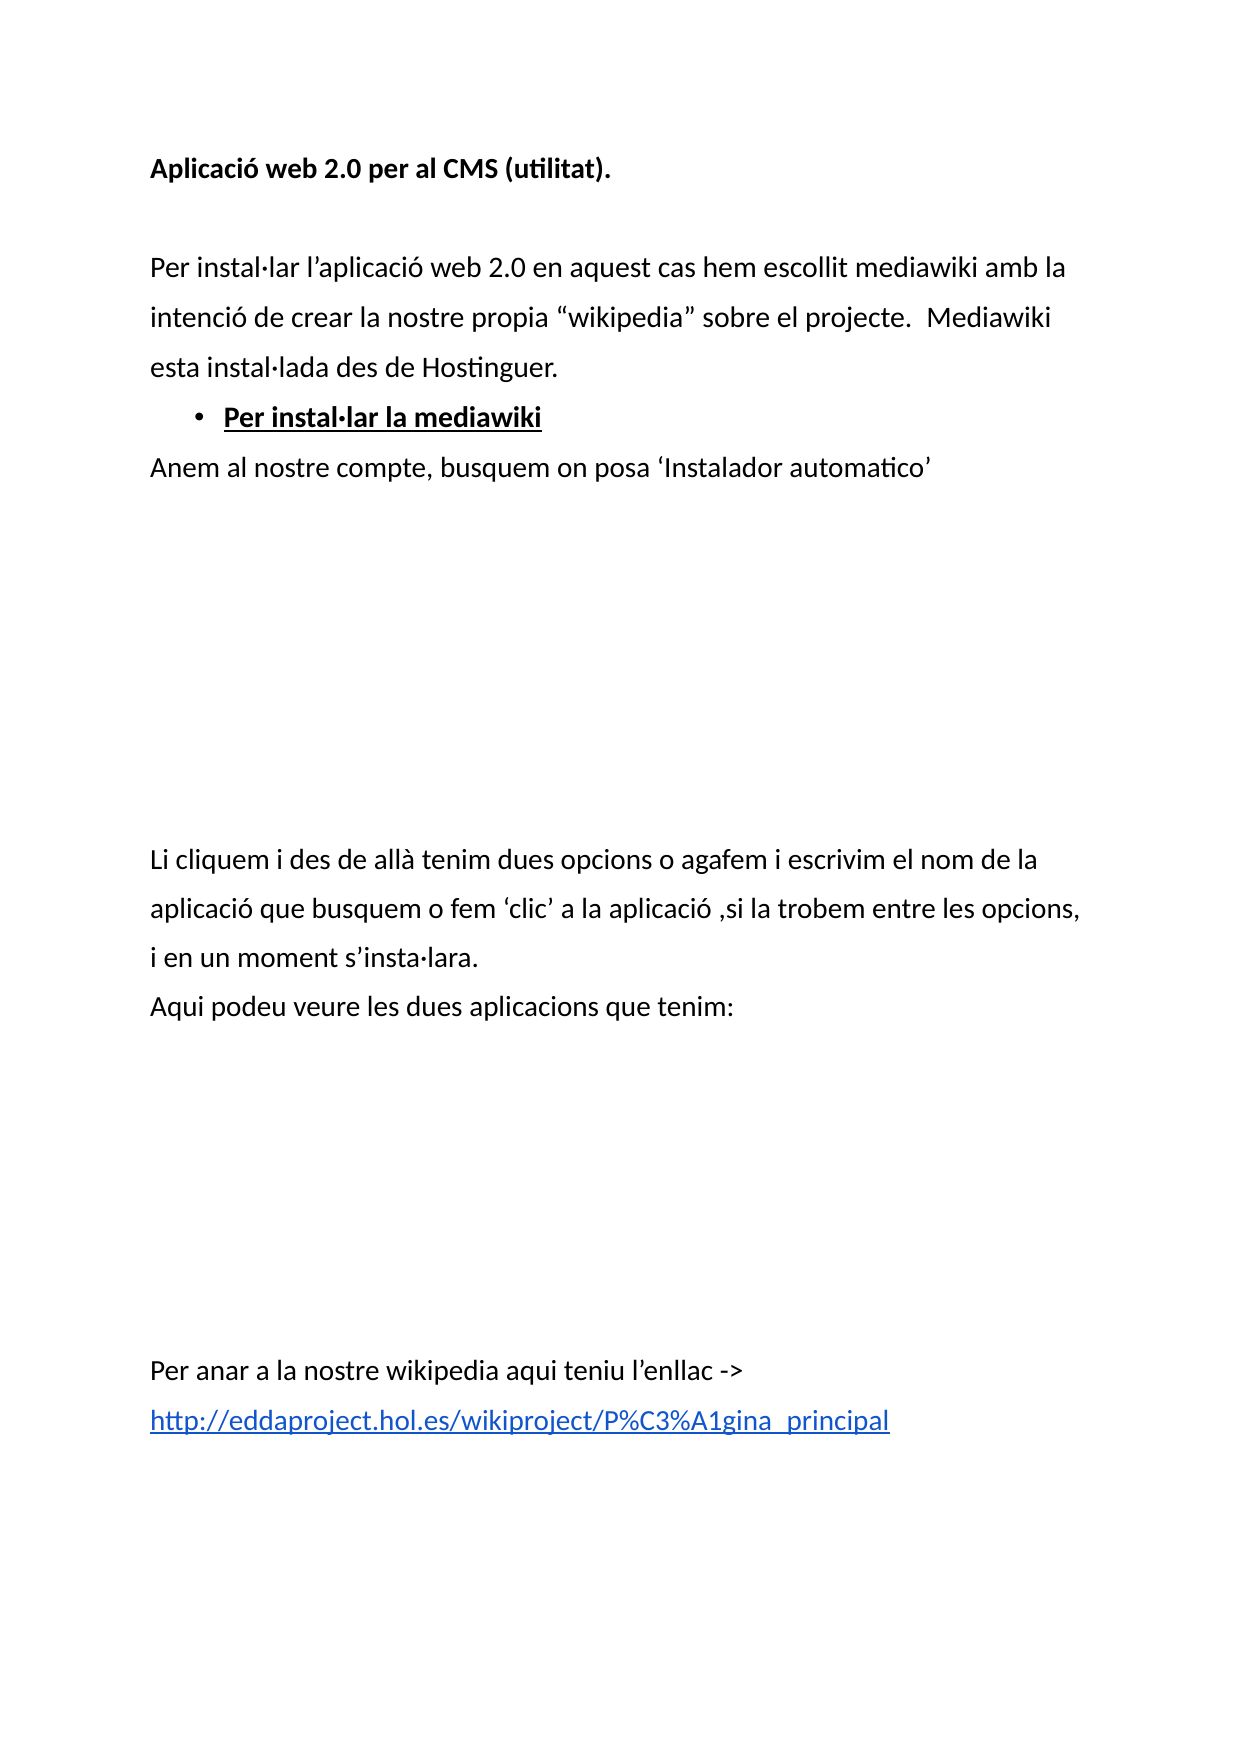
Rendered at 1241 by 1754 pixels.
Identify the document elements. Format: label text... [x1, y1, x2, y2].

text Anem al nostre compte, busquem on posa ‘Instalador automatico’ [150, 449, 1090, 485]
list Per instal·lar la mediawiki [194, 399, 1090, 435]
text Aqui podeu veure les dues aplicacions que tenim: [150, 988, 1090, 1024]
text Li cliquem i des de allà tenim dues opcions o agafem i escrivim el nom de la aplicació que busquem o fem ‘clic’ a la aplicació ,si la trobem entre les opcions, i en un moment s’insta·lara. [150, 841, 1090, 975]
text Per anar a la nostre wikipedia aqui teniu l’enllac -> http://eddaproject.hol.es/wikiproject/P%C3%A1gina_principal [150, 1352, 1090, 1437]
text Per instal·lar l’aplicació web 2.0 en aquest cas hem escollit mediawiki amb la intenció de crear la nostre propia “wikipedia” sobre el projecte. Mediawiki esta instal·lada des de Hostinguer. [150, 249, 1090, 385]
text Aplicació web 2.0 per al CMS (utilitat). [150, 150, 1090, 186]
